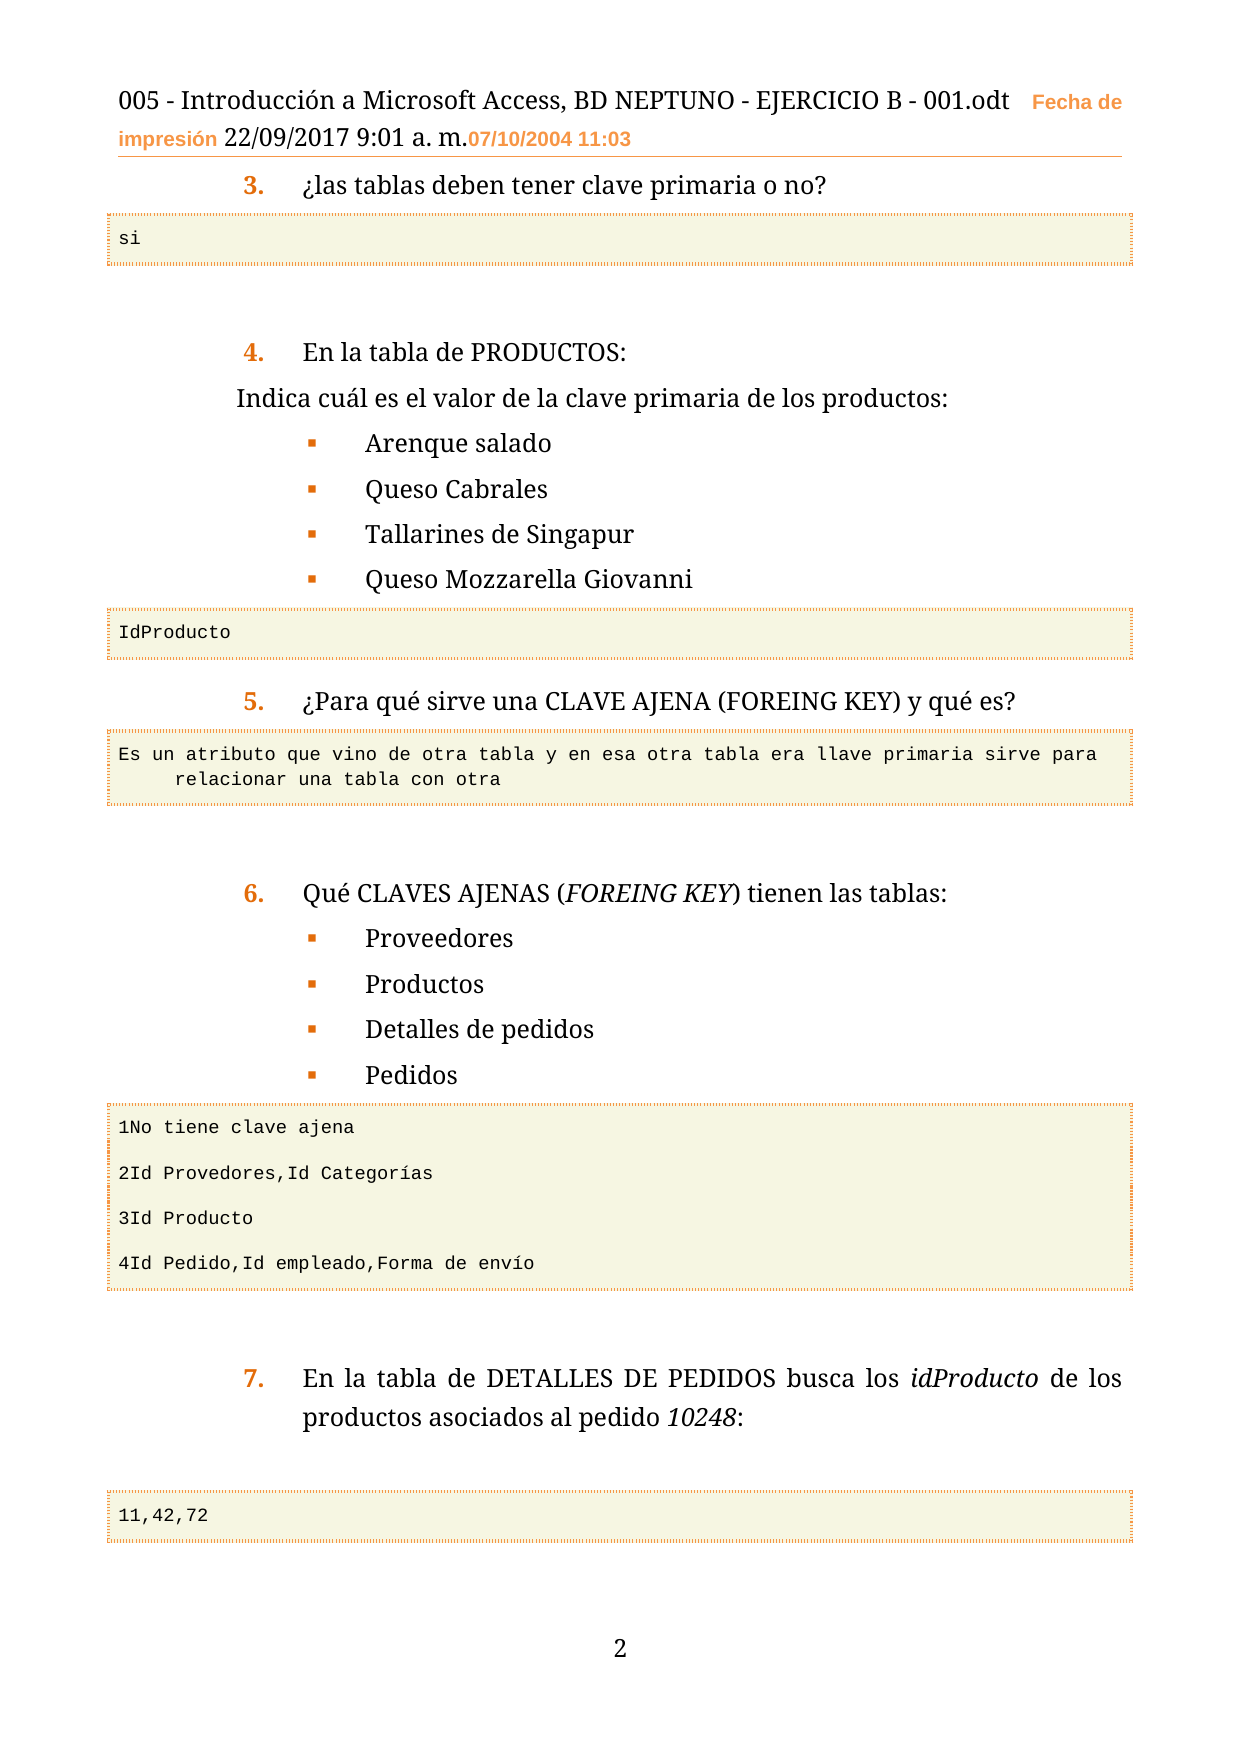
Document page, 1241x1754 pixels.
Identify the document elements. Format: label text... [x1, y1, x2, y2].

text 3Id Producto [107, 1193, 1133, 1230]
list Tallarines de Singapur [306, 517, 1122, 551]
list Proveedores [306, 921, 1122, 955]
list Detalles de pedidos [306, 1012, 1122, 1046]
text 2Id Provedores,Id Categorías [107, 1148, 1133, 1185]
list En la tabla de PRODUCTOS: [243, 335, 1122, 369]
text si [107, 213, 1133, 266]
text 1No tiene clave ajena [107, 1103, 1133, 1139]
text Indica cuál es el valor de la clave primaria de los productos: [236, 380, 1122, 414]
text 4Id Pedido,Id empleado,Forma de envío [107, 1238, 1133, 1291]
list Pedidos [306, 1057, 1122, 1091]
list Queso Mozzarella Giovanni [306, 562, 1122, 596]
text 11,42,72 [107, 1490, 1133, 1543]
list Qué CLAVES AJENAS (FOREING KEY) tienen las tablas: [243, 876, 1122, 910]
list ¿Para qué sirve una CLAVE AJENA (FOREING KEY) y qué es? [243, 684, 1122, 718]
list ¿las tablas deben tener clave primaria o no? [243, 168, 1122, 202]
list En la tabla de DETALLES DE PEDIDOS busca los idProducto de los productos asociados al pedido 10248: [243, 1360, 1122, 1433]
list Queso Cabrales [306, 471, 1122, 505]
text IdProducto [107, 607, 1133, 660]
text Es un atributo que vino de otra tabla y en esa otra tabla era llave primaria sirve para relacionar una tabla con otra [107, 729, 1133, 806]
list Productos [306, 966, 1122, 1001]
list Arenque salado [306, 426, 1122, 460]
